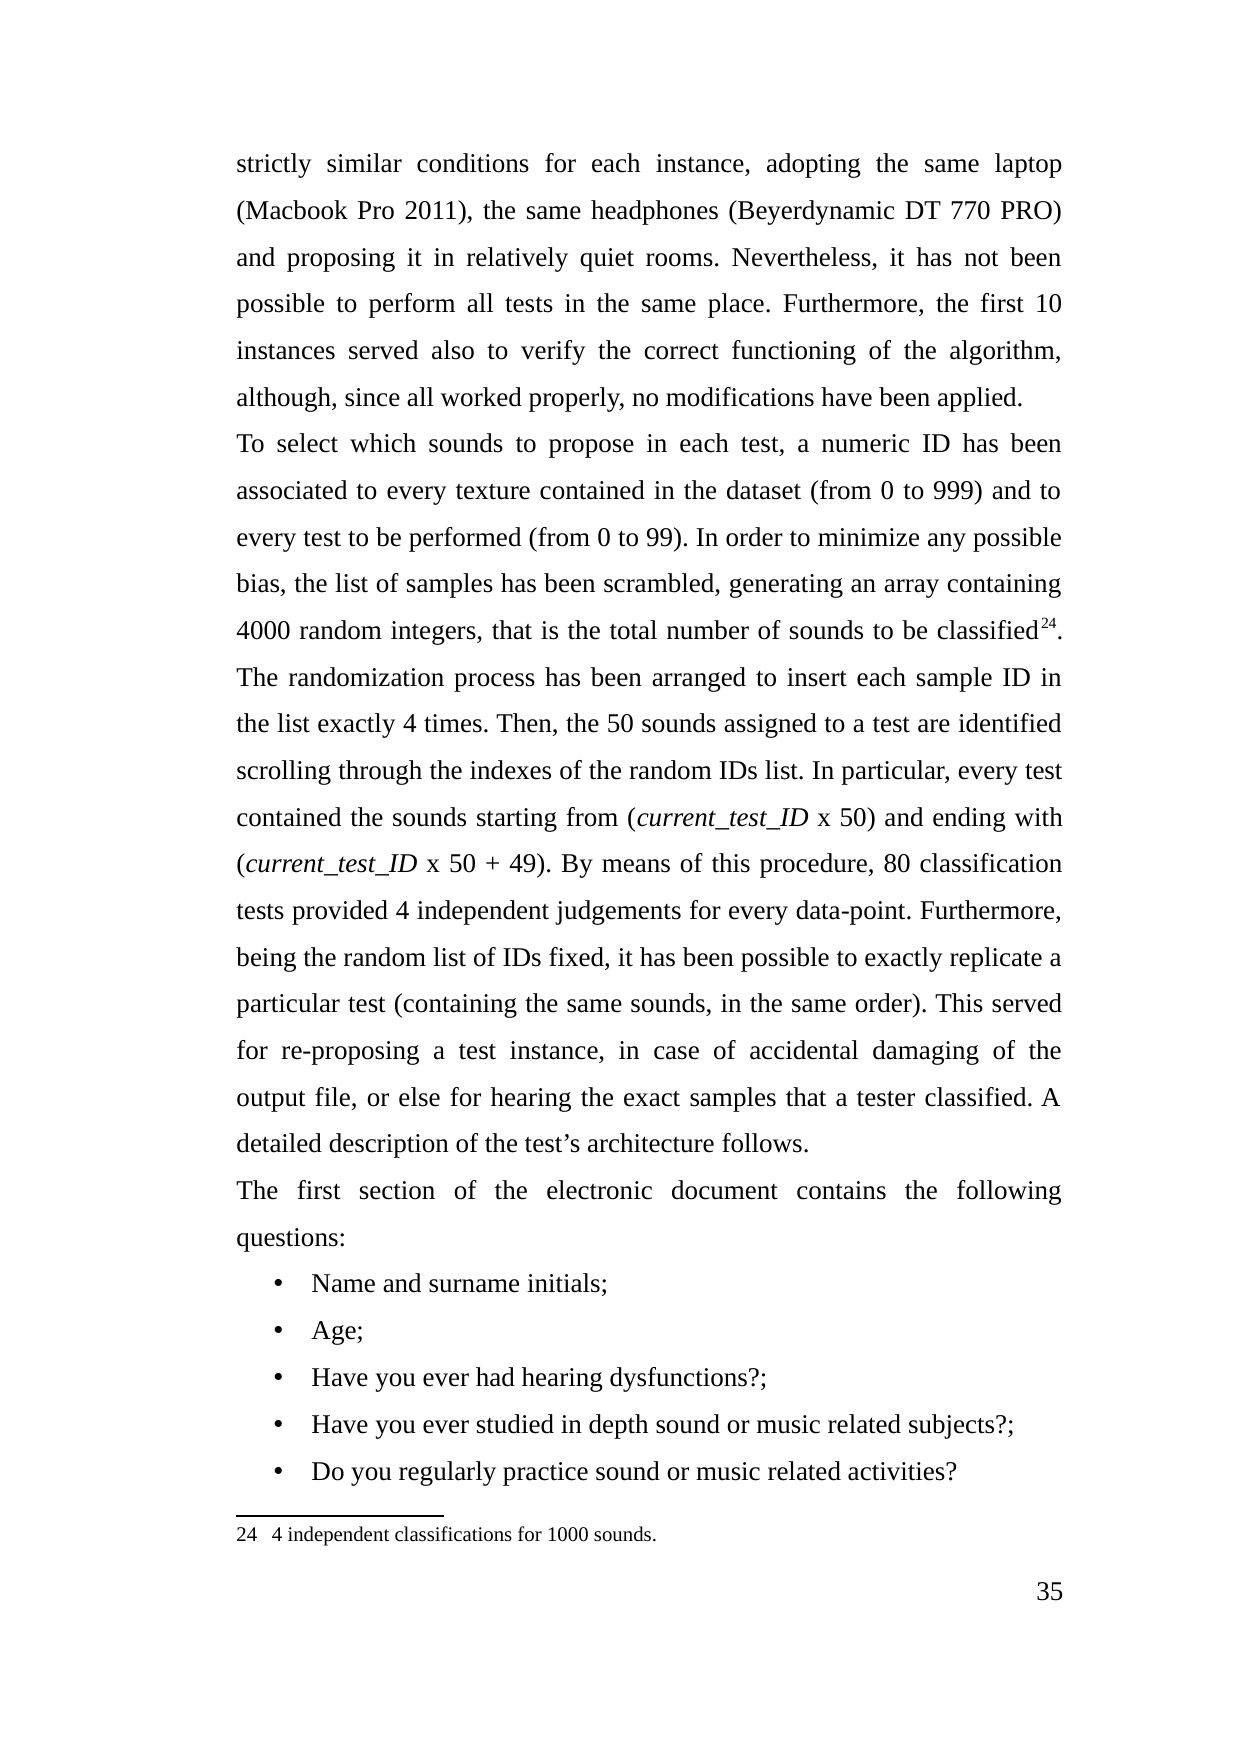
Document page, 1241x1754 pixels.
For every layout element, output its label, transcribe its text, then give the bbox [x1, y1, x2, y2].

text To select which sounds to propose in each test, a numeric ID has been associated to every texture contained in the dataset (from 0 to 999) and to every test to be performed (from 0 to 99). In order to minimize any possible bias, the list of samples has been scrambled, generating an array containing 4000 random integers, that is the total number of sounds to be classified. The randomization process has been arranged to insert each sample ID in the list exactly 4 times. Then, the 50 sounds assigned to a test are identified scrolling through the indexes of the random IDs list. In particular, every test contained the sounds starting from (current_test_ID x 50) and ending with (current_test_ID x 50 + 49). By means of this procedure, 80 classification tests provided 4 independent judgements for every data-point. Furthermore, being the random list of IDs fixed, it has been possible to exactly replicate a particular test (containing the same sounds, in the same order). This served for re-proposing a test instance, in case of accidental damaging of the output file, or else for hearing the exact samples that a tester classified. A detailed description of the test’s architecture follows. [236, 428, 1063, 1159]
list Name and surname initials; [274, 1268, 1063, 1299]
text The first section of the electronic document contains the following questions: [236, 1174, 1063, 1252]
list Have you ever had hearing dysfunctions?; [274, 1361, 1063, 1393]
list Do you regularly practice sound or music related activities? [274, 1455, 1063, 1486]
text 4 independent classifications for 1000 sounds. [236, 1522, 1063, 1546]
text strictly similar conditions for each instance, adopting the same laptop (Macbook Pro 2011), the same headphones (Beyerdynamic DT 770 PRO) and proposing it in relatively quiet rooms. Nevertheless, it has not been possible to perform all tests in the same place. Furthermore, the first 10 instances served also to verify the correct functioning of the algorithm, although, since all worked properly, no modifications have been applied. [236, 148, 1063, 412]
list Have you ever studied in depth sound or music related subjects?; [274, 1408, 1063, 1439]
list Age; [274, 1314, 1063, 1346]
